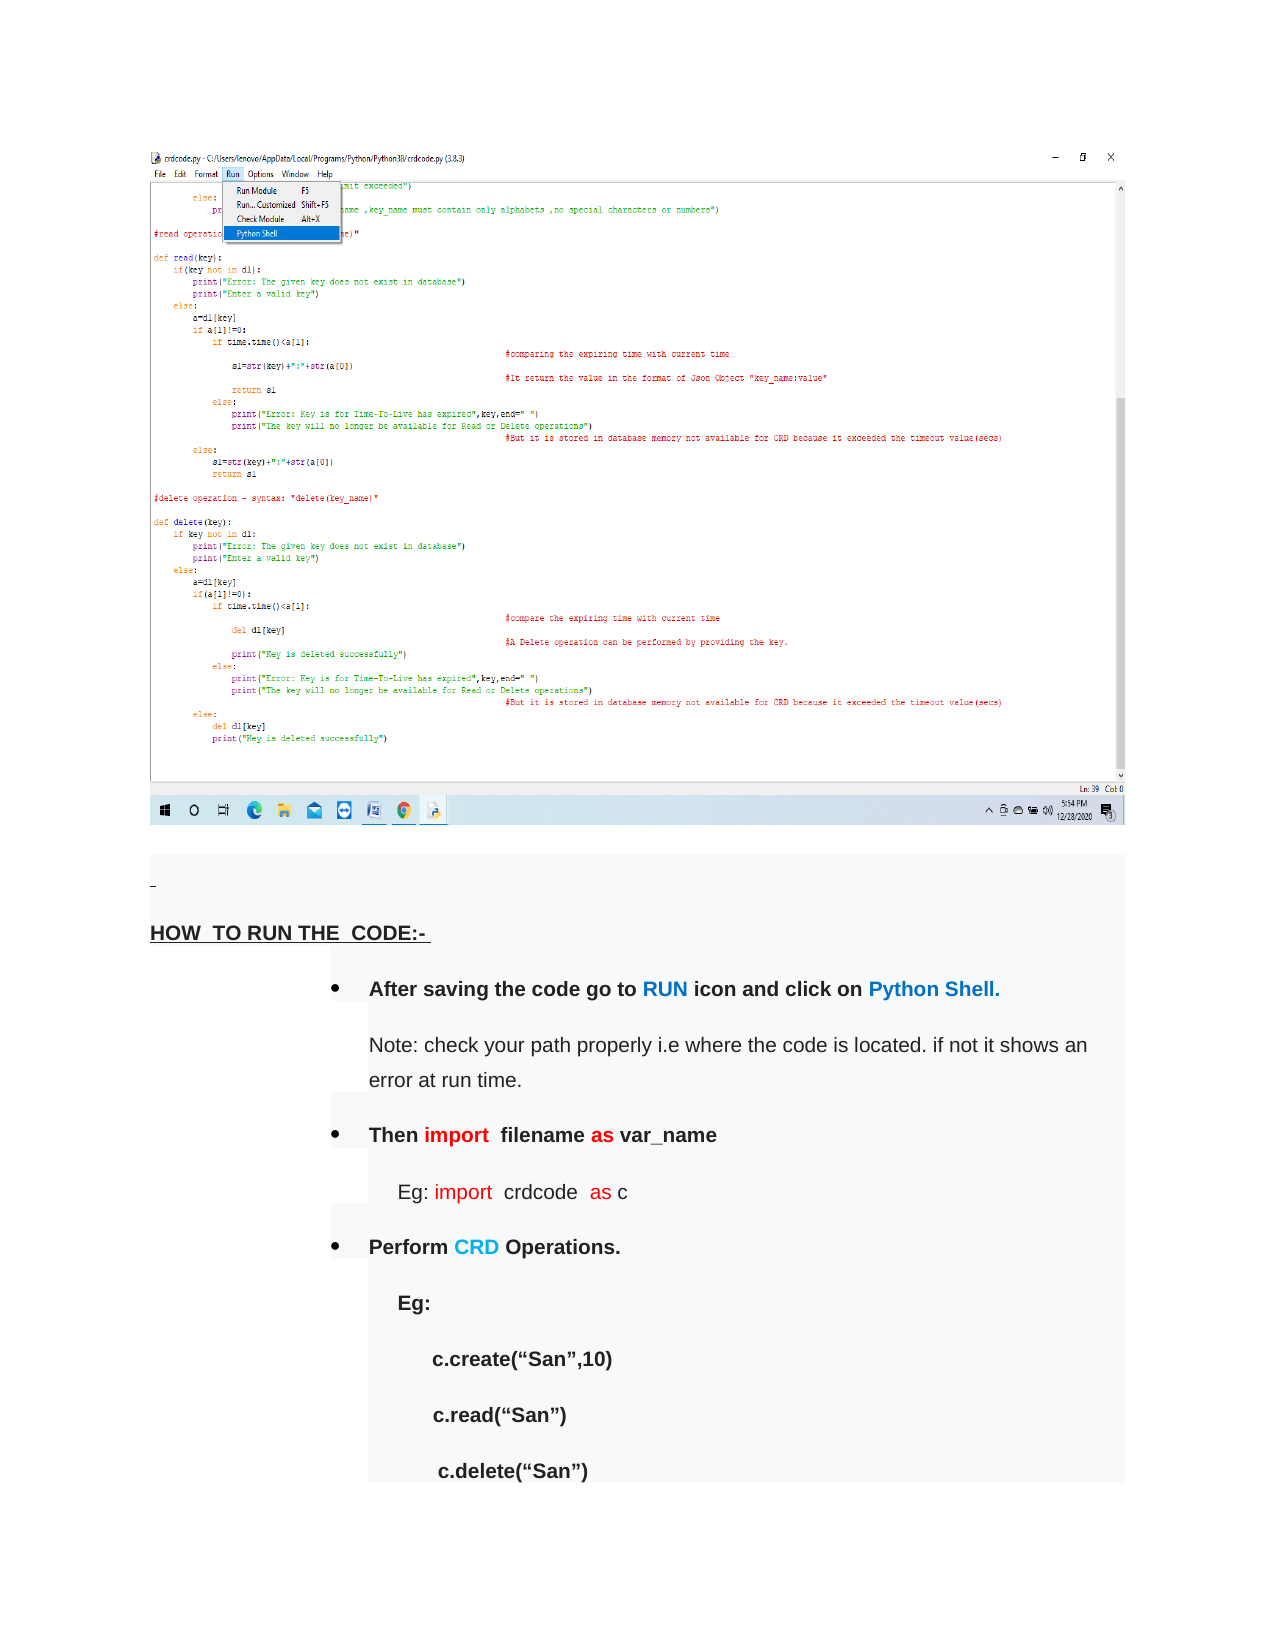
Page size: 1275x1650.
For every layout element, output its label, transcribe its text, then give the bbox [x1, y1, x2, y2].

list c.read(“San”) [368, 1392, 1125, 1427]
list After saving the code go to RUN icon and click on Python Shell. [331, 966, 1125, 1001]
list Note: check your path properly i.e where the code is located. if not it shows an error at run time. [368, 1022, 1125, 1092]
list c.delete(“San”) [368, 1448, 1125, 1483]
list Perform CRD Operations. [331, 1224, 1125, 1259]
list Then import filename as var_name [331, 1113, 1125, 1148]
picture [150, 150, 1125, 825]
list Eg: [368, 1280, 1125, 1315]
list c.create(“San”,10) [368, 1336, 1125, 1371]
list Eg: import crdcode as c [368, 1168, 1125, 1203]
text HOW TO RUN THE CODE:- [150, 910, 1125, 945]
